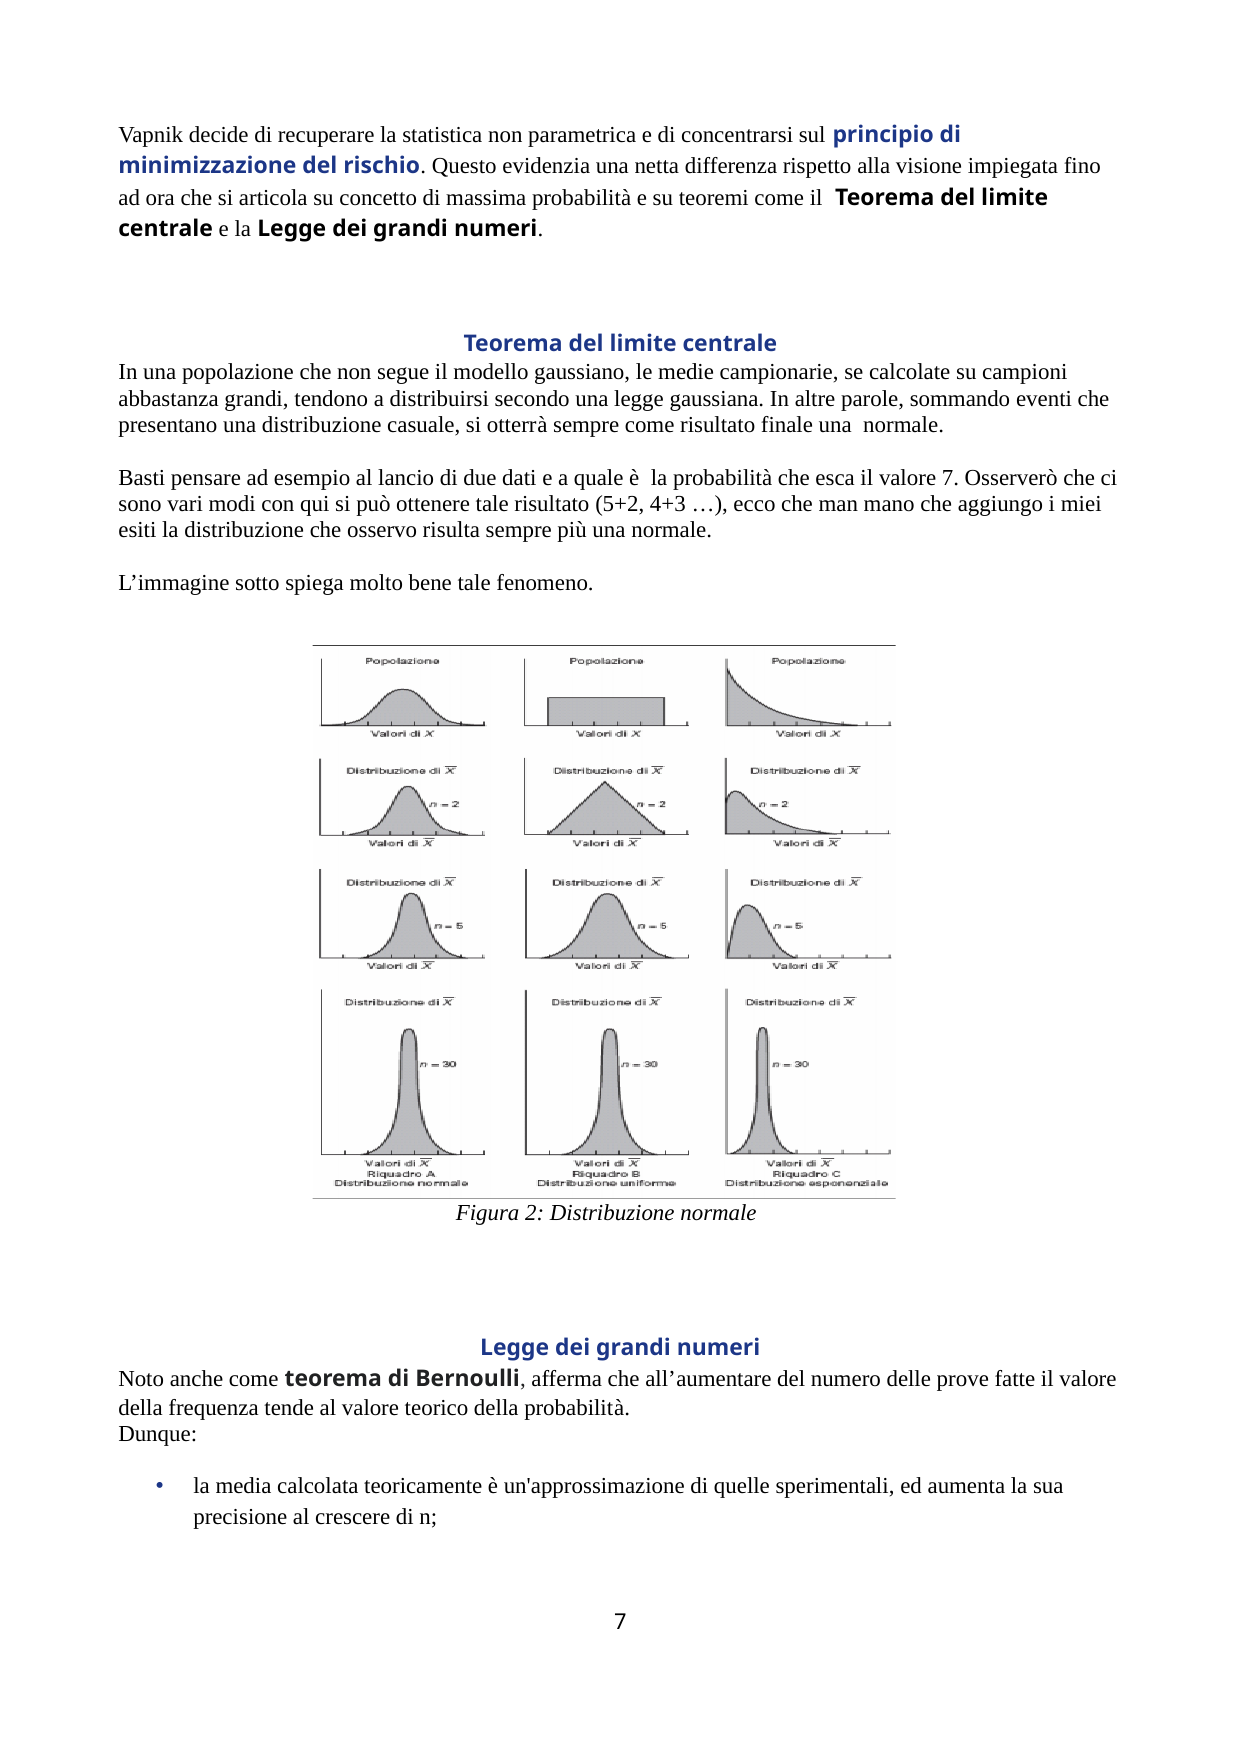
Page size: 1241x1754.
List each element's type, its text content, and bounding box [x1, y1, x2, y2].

text Teorema del limite centrale [118, 327, 1122, 358]
text L’immagine sotto spiega molto bene tale fenomeno. [118, 569, 1122, 596]
text Dunque: [118, 1420, 1122, 1446]
text Figura 2: Distribuzione normale [313, 671, 908, 1225]
text In una popolazione che non segue il modello gaussiano, le medie campionarie, se calcolate su campioni abbastanza grandi, tendono a distribuirsi secondo una legge gaussiana. In altre parole, sommando eventi che presentano una distribuzione casuale, si otterrà sempre come risultato finale una normale. [118, 358, 1122, 437]
picture [312, 645, 896, 1199]
list la media calcolata teoricamente è un'approssimazione di quelle sperimentali, ed aumenta la sua precisione al crescere di n; [156, 1473, 1122, 1529]
text Vapnik decide di recuperare la statistica non parametrica e di concentrarsi sul principio di minimizzazione del rischio. Questo evidenzia una netta differenza rispetto alla visione impiegata fino ad ora che si articola su concetto di massima probabilità e su teoremi come il Teorema del limite centrale e la Legge dei grandi numeri. [118, 118, 1122, 243]
text Legge dei grandi numeri [118, 1331, 1122, 1362]
text Basti pensare ad esempio al lancio di due dati e a quale è la probabilità che esca il valore 7. Osserverò che ci sono vari modi con qui si può ottenere tale risultato (5+2, 4+3 …), ecco che man mano che aggiungo i miei esiti la distribuzione che osservo risulta sempre più una normale. [118, 464, 1122, 543]
text Noto anche come teorema di Bernoulli, afferma che all’aumentare del numero delle prove fatte il valore della frequenza tende al valore teorico della probabilità. [118, 1362, 1122, 1420]
